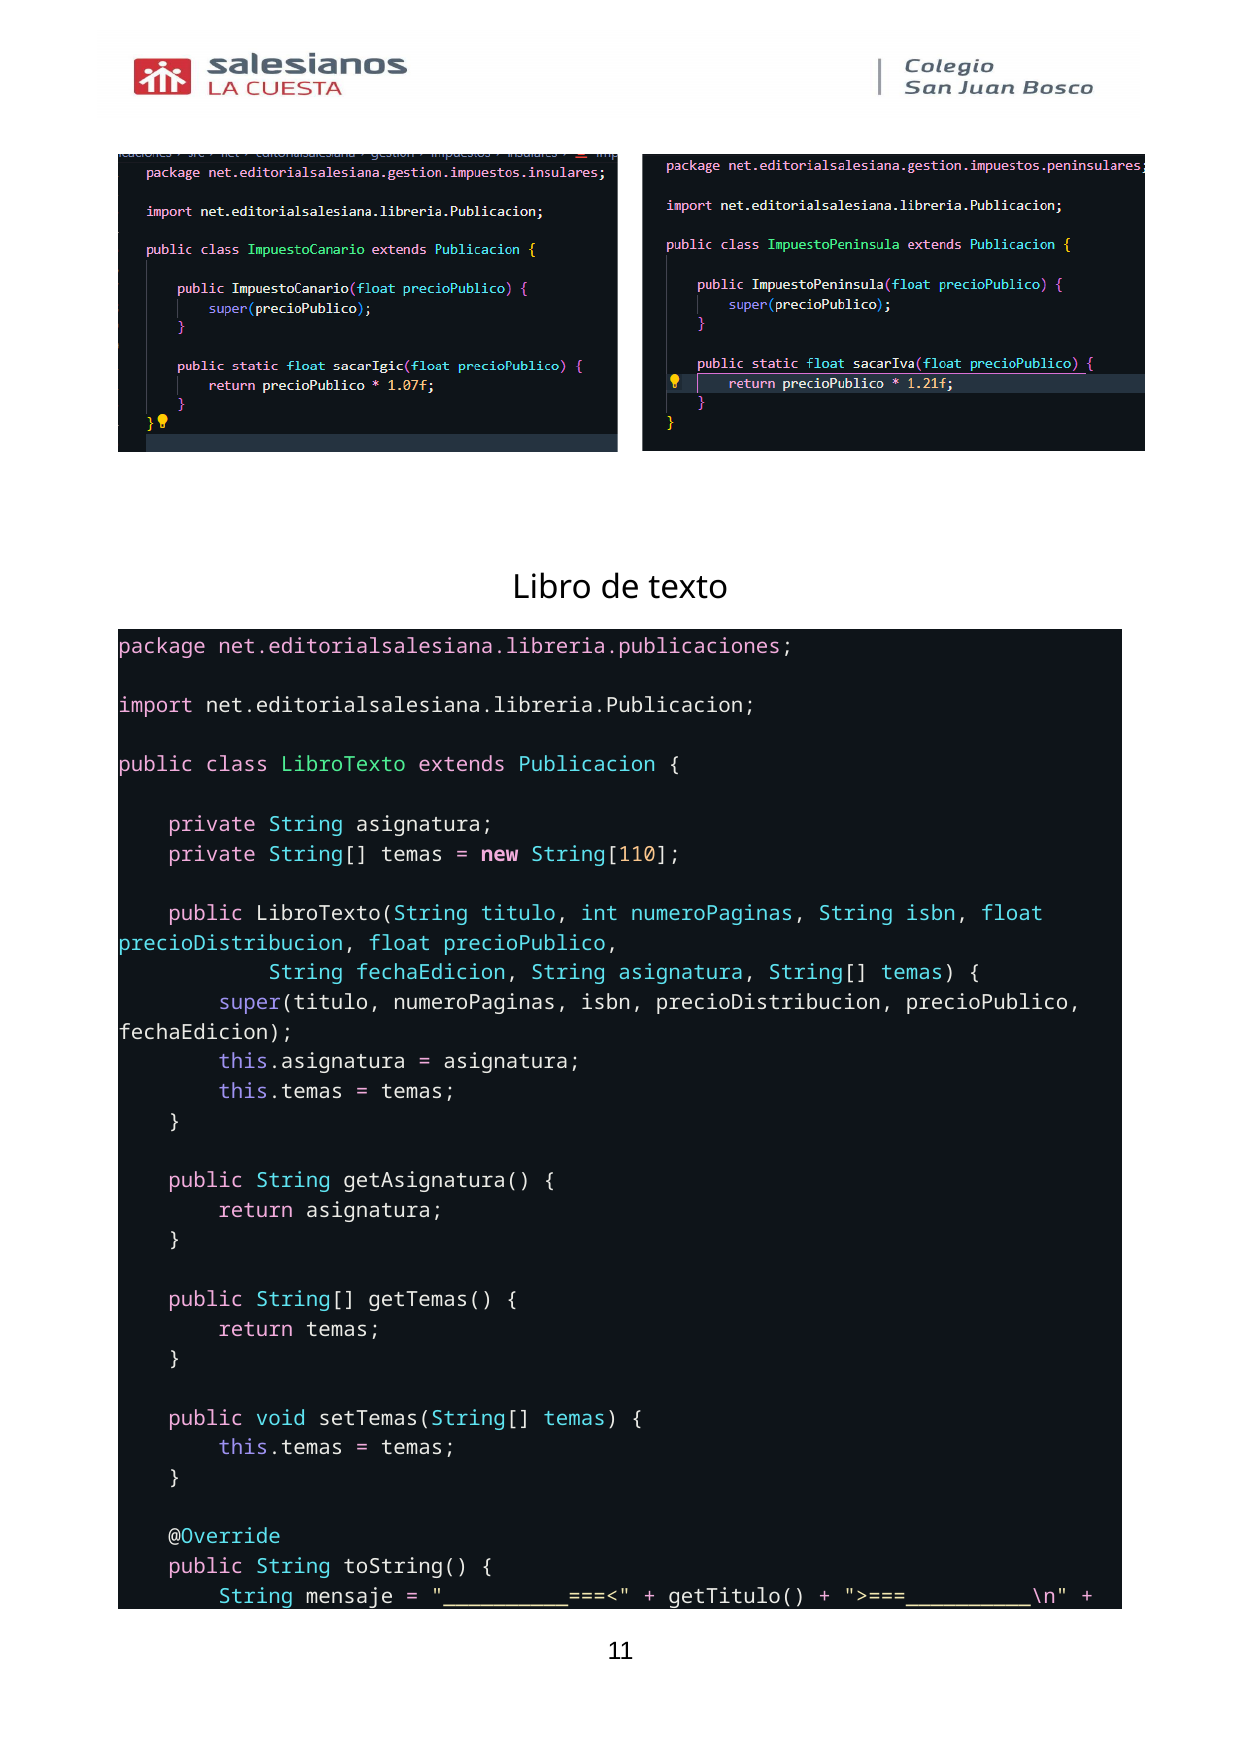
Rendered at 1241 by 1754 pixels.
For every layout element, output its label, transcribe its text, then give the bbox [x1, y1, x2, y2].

text package net.editorialsalesiana.libreria.publicaciones; [118, 629, 1122, 659]
text public class LibroTexto extends Publicacion { [118, 748, 1122, 778]
text String fechaEdicion, String asignatura, String[] temas) { [118, 956, 1122, 986]
text return asignatura; [118, 1194, 1122, 1223]
text } [118, 1342, 1122, 1372]
text private String[] temas = new String[110]; [118, 837, 1122, 867]
text this.temas = temas; [118, 1431, 1122, 1461]
text return temas; [118, 1312, 1122, 1342]
text public String[] getTemas() { [118, 1283, 1122, 1312]
text public String getAsignatura() { [118, 1164, 1122, 1194]
text } [118, 1461, 1122, 1491]
text public void setTemas(String[] temas) { [118, 1401, 1122, 1431]
text String mensaje = "__________===<" + getTitulo() + ">===__________\n" + [118, 1579, 1122, 1609]
text import net.editorialsalesiana.libreria.Publicacion; [118, 689, 1122, 719]
text this.temas = temas; [118, 1075, 1122, 1104]
text this.asignatura = asignatura; [118, 1045, 1122, 1075]
text @Override [118, 1520, 1122, 1550]
subtitle Libro de texto [118, 563, 1122, 608]
text public String toString() { [118, 1550, 1122, 1579]
text super(titulo, numeroPaginas, isbn, precioDistribucion, precioPublico, fechaEdicion); [118, 986, 1122, 1045]
text public LibroTexto(String titulo, int numeroPaginas, String isbn, float precioDistribucion, float precioPublico, [118, 897, 1122, 956]
text private String asignatura; [118, 808, 1122, 837]
text } [118, 1223, 1122, 1253]
text } [118, 1104, 1122, 1134]
